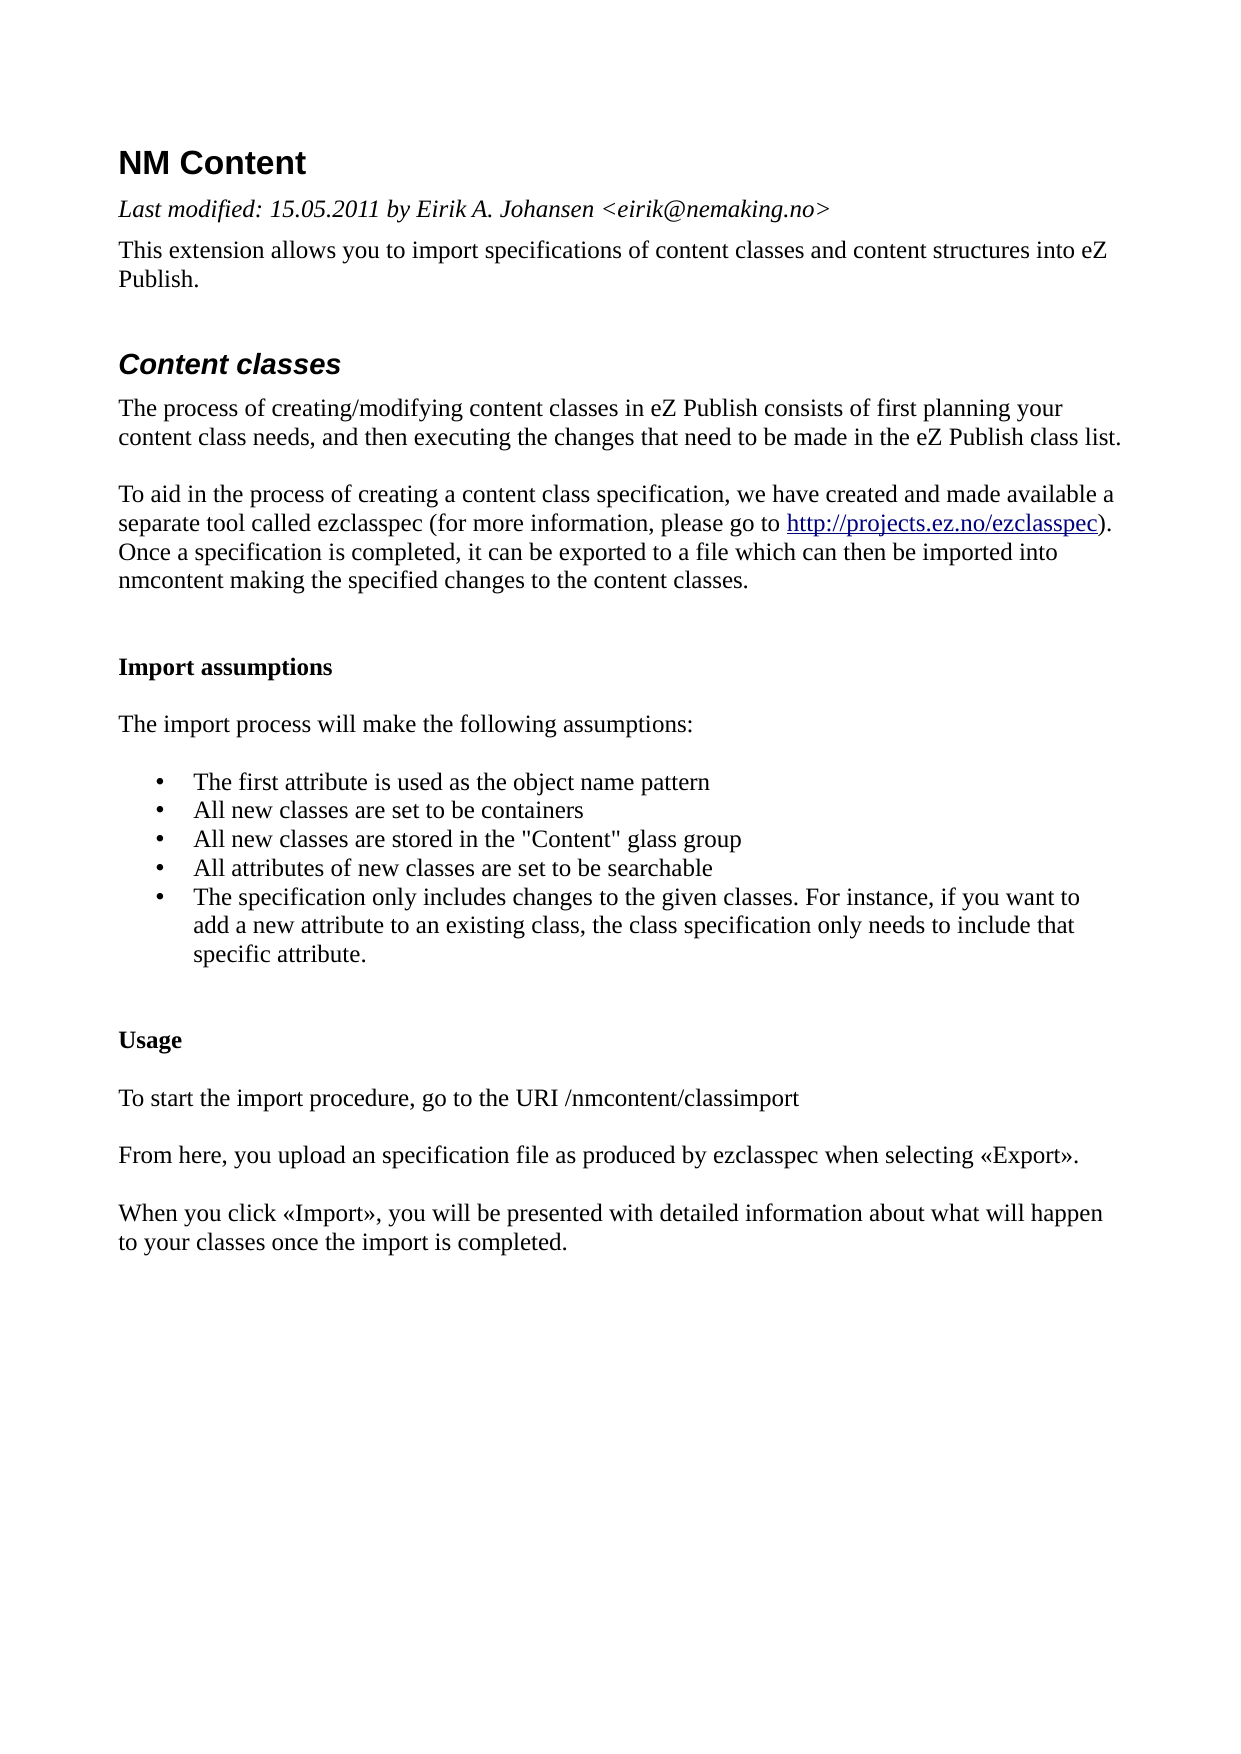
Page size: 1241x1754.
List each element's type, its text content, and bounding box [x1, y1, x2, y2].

text To aid in the process of creating a content class specification, we have created and made available a separate tool called ezclasspec (for more information, please go to http://projects.ez.no/ezclasspec). Once a specification is completed, it can be exported to a file which can then be imported into nmcontent making the specified changes to the content classes. [118, 479, 1122, 594]
text This extension allows you to import specifications of content classes and content structures into eZ Publish. [118, 236, 1122, 293]
text Usage [118, 1025, 1122, 1054]
subtitle Content classes [118, 347, 1122, 380]
list The first attribute is used as the object name pattern [156, 767, 1122, 795]
text From here, you upload an specification file as produced by ezclasspec when selecting «Export». [118, 1140, 1122, 1169]
subtitle NM Content [118, 143, 1122, 182]
text Last modified: 15.05.2011 by Eirik A. Johansen <eirik@nemaking.no> [118, 194, 1122, 223]
list All new classes are set to be containers [156, 795, 1122, 824]
list All attributes of new classes are set to be searchable [156, 853, 1122, 882]
list All new classes are stored in the "Content" glass group [156, 824, 1122, 853]
text The process of creating/modifying content classes in eZ Publish consists of first planning your content class needs, and then executing the changes that need to be made in the eZ Publish class list. [118, 393, 1122, 450]
text The import process will make the following assumptions: [118, 709, 1122, 738]
list The specification only includes changes to the given classes. For instance, if you want to add a new attribute to an existing class, the class specification only needs to include that specific attribute. [156, 882, 1122, 968]
text To start the import procedure, go to the URI /nmcontent/classimport [118, 1083, 1122, 1112]
text Import assumptions [118, 652, 1122, 680]
text When you click «Import», you will be presented with detailed information about what will happen to your classes once the import is completed. [118, 1198, 1122, 1255]
